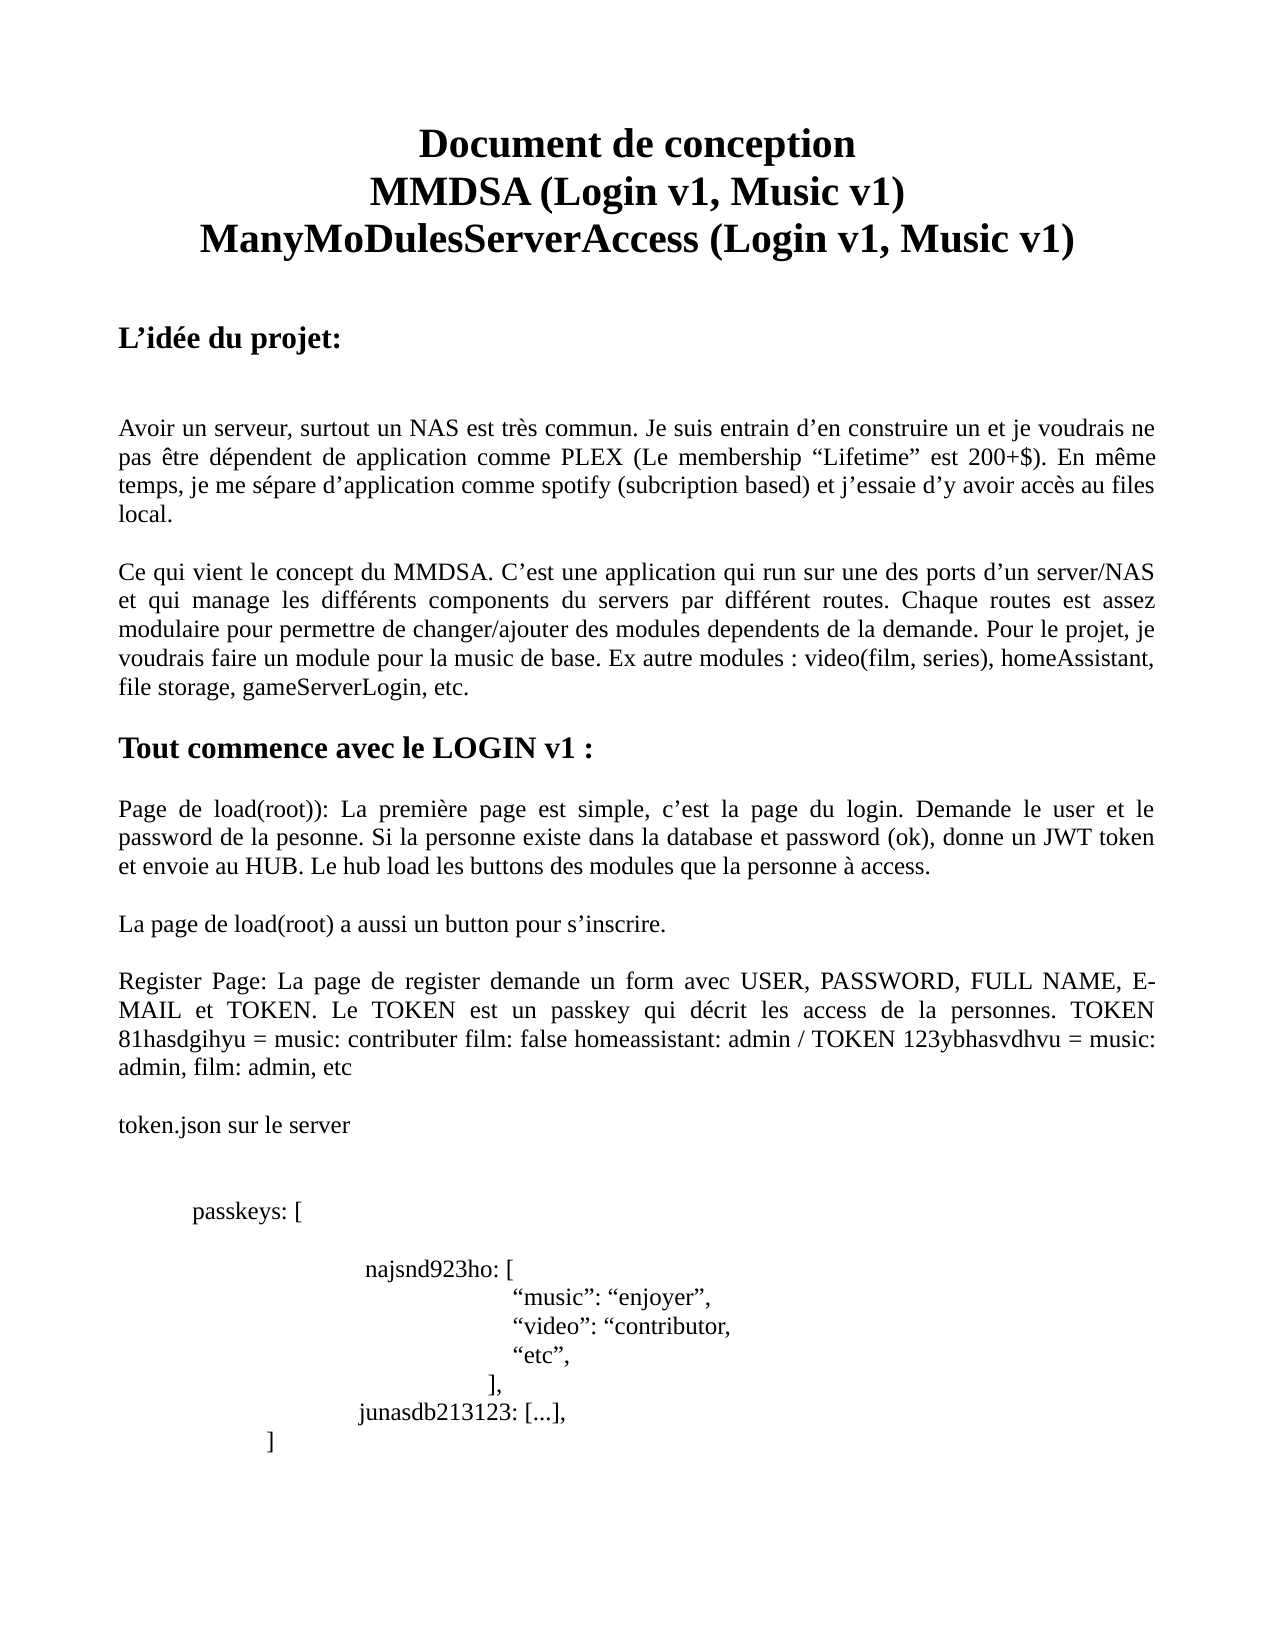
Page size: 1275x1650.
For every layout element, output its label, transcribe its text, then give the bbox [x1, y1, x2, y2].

text passkeys: [ [118, 1167, 1157, 1225]
text junasdb213123: [...], [118, 1397, 1157, 1426]
text Page de load(root)): La première page est simple, c’est la page du login. Demande le user et le password de la pesonne. Si la personne existe dans la database et password (ok), donne un JWT token et envoie au HUB. Le hub load les buttons des modules que la personne à access. [118, 794, 1157, 880]
text najsnd923ho: [ [118, 1254, 1157, 1282]
text “video”: “contributor, [118, 1311, 1157, 1340]
text Register Page: La page de register demande un form avec USER, PASSWORD, FULL NAME, E-MAIL et TOKEN. Le TOKEN est un passkey qui décrit les access de la personnes. TOKEN 81hasdgihyu = music: contributer film: false homeassistant: admin / TOKEN 123ybhasvdhvu = music: admin, film: admin, etc [118, 966, 1157, 1081]
text Tout commence avec le LOGIN v1 : [118, 729, 1157, 765]
text ] [118, 1426, 1157, 1455]
text MMDSA (Login v1, Music v1) ManyMoDulesServerAccess (Login v1, Music v1) [118, 166, 1157, 262]
text ], [118, 1369, 1157, 1397]
text token.json sur le server [118, 1110, 1157, 1139]
text Document de conception [118, 118, 1157, 166]
text “music”: “enjoyer”, [118, 1282, 1157, 1311]
text La page de load(root) a aussi un button pour s’inscrire. [118, 909, 1157, 937]
text “etc”, [118, 1340, 1157, 1369]
text L’idée du projet: [118, 291, 1157, 413]
text Avoir un serveur, surtout un NAS est très commun. Je suis entrain d’en construire un et je voudrais ne pas être dépendent de application comme PLEX (Le membership “Lifetime” est 200+$). En même temps, je me sépare d’application comme spotify (subcription based) et j’essaie d’y avoir accès au files local. Ce qui vient le concept du MMDSA. C’est une application qui run sur une des ports d’un server/NAS et qui manage les différents components du servers par différent routes. Chaque routes est assez modulaire pour permettre de changer/ajouter des modules dependents de la demande. Pour le projet, je voudrais faire un module pour la music de base. Ex autre modules : video(film, series), homeAssistant, file storage, gameServerLogin, etc. [118, 413, 1157, 700]
